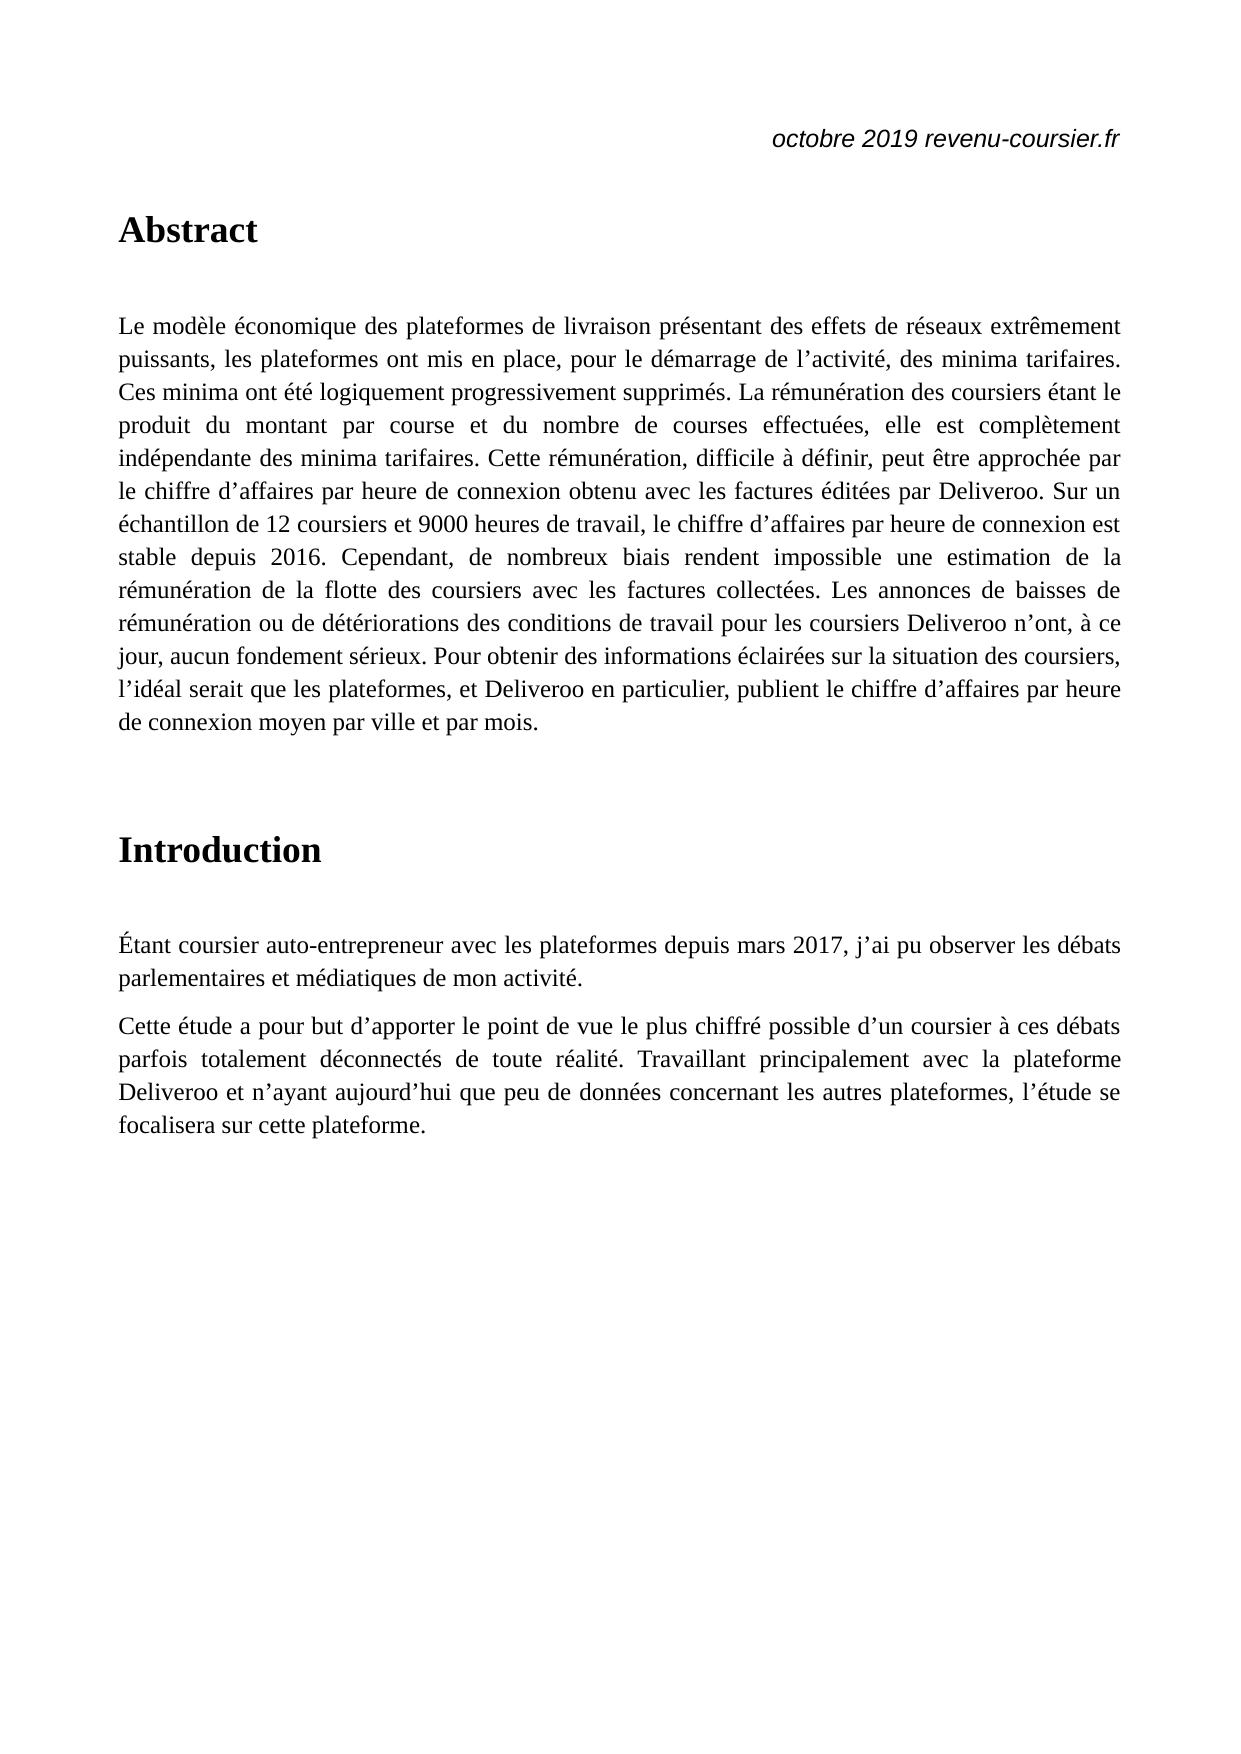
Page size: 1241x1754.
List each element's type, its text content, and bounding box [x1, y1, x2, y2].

text Le modèle économique des plateformes de livraison présentant des effets de réseaux extrêmement puissants, les plateformes ont mis en place, pour le démarrage de l’activité, des minima tarifaires. Ces minima ont été logiquement progressivement supprimés. La rémunération des coursiers étant le produit du montant par course et du nombre de courses effectuées, elle est complètement indépendante des minima tarifaires. Cette rémunération, difficile à définir, peut être approchée par le chiffre d’affaires par heure de connexion obtenu avec les factures éditées par Deliveroo. Sur un échantillon de 12 coursiers et 9000 heures de travail, le chiffre d’affaires par heure de connexion est stable depuis 2016. Cependant, de nombreux biais rendent impossible une estimation de la rémunération de la flotte des coursiers avec les factures collectées. Les annonces de baisses de rémunération ou de détériorations des conditions de travail pour les coursiers Deliveroo n’ont, à ce jour, aucun fondement sérieux. Pour obtenir des informations éclairées sur la situation des coursiers, l’idéal serait que les plateformes, et Deliveroo en particulier, publient le chiffre d’affaires par heure de connexion moyen par ville et par mois. [118, 311, 1122, 736]
text Cette étude a pour but d’apporter le point de vue le plus chiffré possible d’un coursier à ces débats parfois totalement déconnectés de toute réalité. Travaillant principalement avec la plateforme Deliveroo et n’ayant aujourd’hui que peu de données concernant les autres plateformes, l’étude se focalisera sur cette plateforme. [118, 1011, 1122, 1139]
subtitle Abstract [118, 208, 1122, 251]
text Étant coursier auto-entrepreneur avec les plateformes depuis mars 2017, j’ai pu observer les débats parlementaires et médiatiques de mon activité. [118, 931, 1122, 992]
subtitle Introduction [118, 827, 1122, 870]
